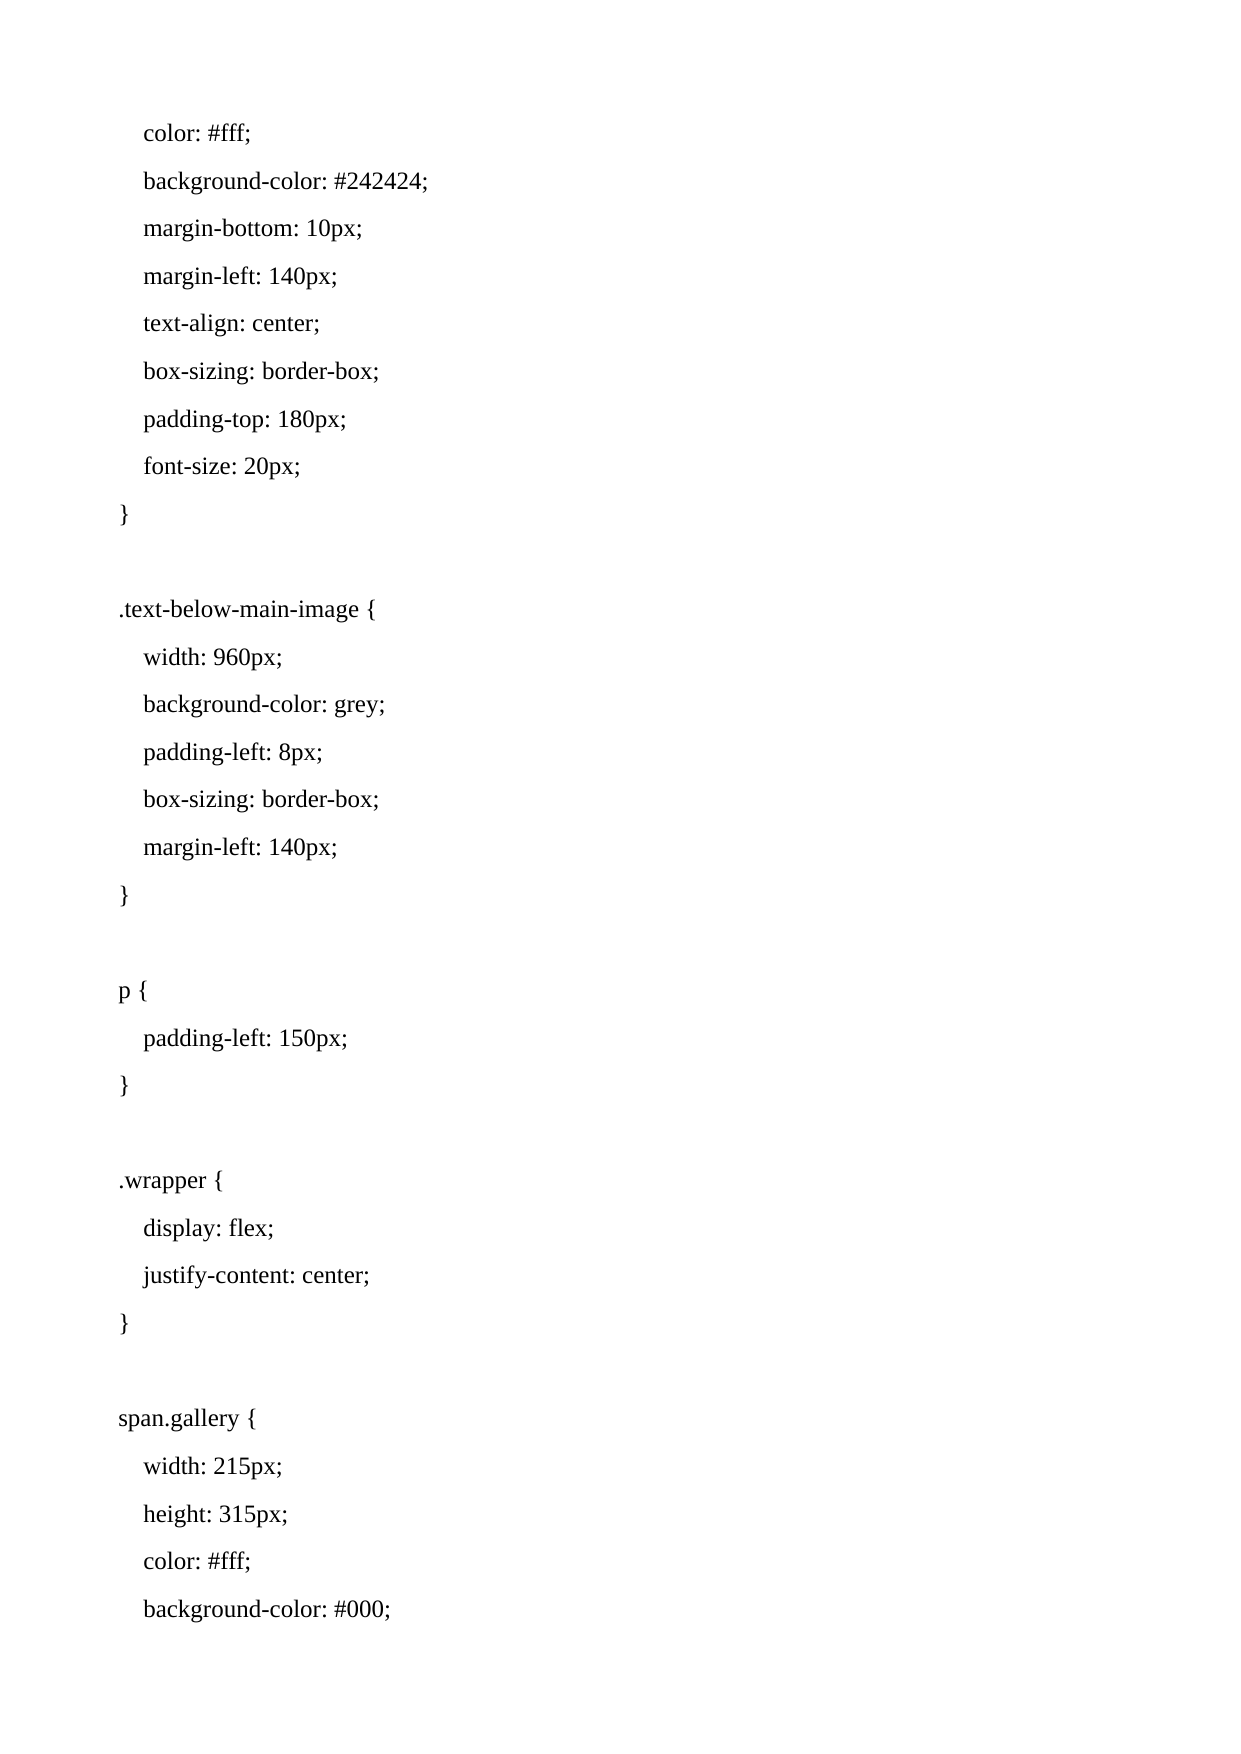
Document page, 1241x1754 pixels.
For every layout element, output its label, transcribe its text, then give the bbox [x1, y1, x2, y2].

text text-align: center; [118, 308, 1122, 337]
text padding-left: 8px; [118, 737, 1122, 766]
text justify-content: center; [118, 1261, 1122, 1289]
text } [118, 1308, 1122, 1337]
text color: #fff; [118, 1546, 1122, 1575]
text background-color: #000; [118, 1594, 1122, 1623]
text width: 960px; [118, 642, 1122, 671]
text box-sizing: border-box; [118, 784, 1122, 813]
text .text-below-main-image { [118, 594, 1122, 623]
text color: #fff; [118, 118, 1122, 147]
text width: 215px; [118, 1451, 1122, 1480]
text margin-bottom: 10px; [118, 213, 1122, 242]
text padding-left: 150px; [118, 1023, 1122, 1051]
text margin-left: 140px; [118, 261, 1122, 290]
text p { [118, 975, 1122, 1004]
text .wrapper { [118, 1165, 1122, 1194]
text } [118, 1070, 1122, 1099]
text background-color: grey; [118, 689, 1122, 718]
text padding-top: 180px; [118, 404, 1122, 432]
text box-sizing: border-box; [118, 356, 1122, 385]
text } [118, 499, 1122, 528]
text display: flex; [118, 1213, 1122, 1242]
text background-color: #242424; [118, 166, 1122, 194]
text } [118, 880, 1122, 908]
text margin-left: 140px; [118, 832, 1122, 861]
text span.gallery { [118, 1403, 1122, 1432]
text font-size: 20px; [118, 451, 1122, 480]
text height: 315px; [118, 1499, 1122, 1527]
